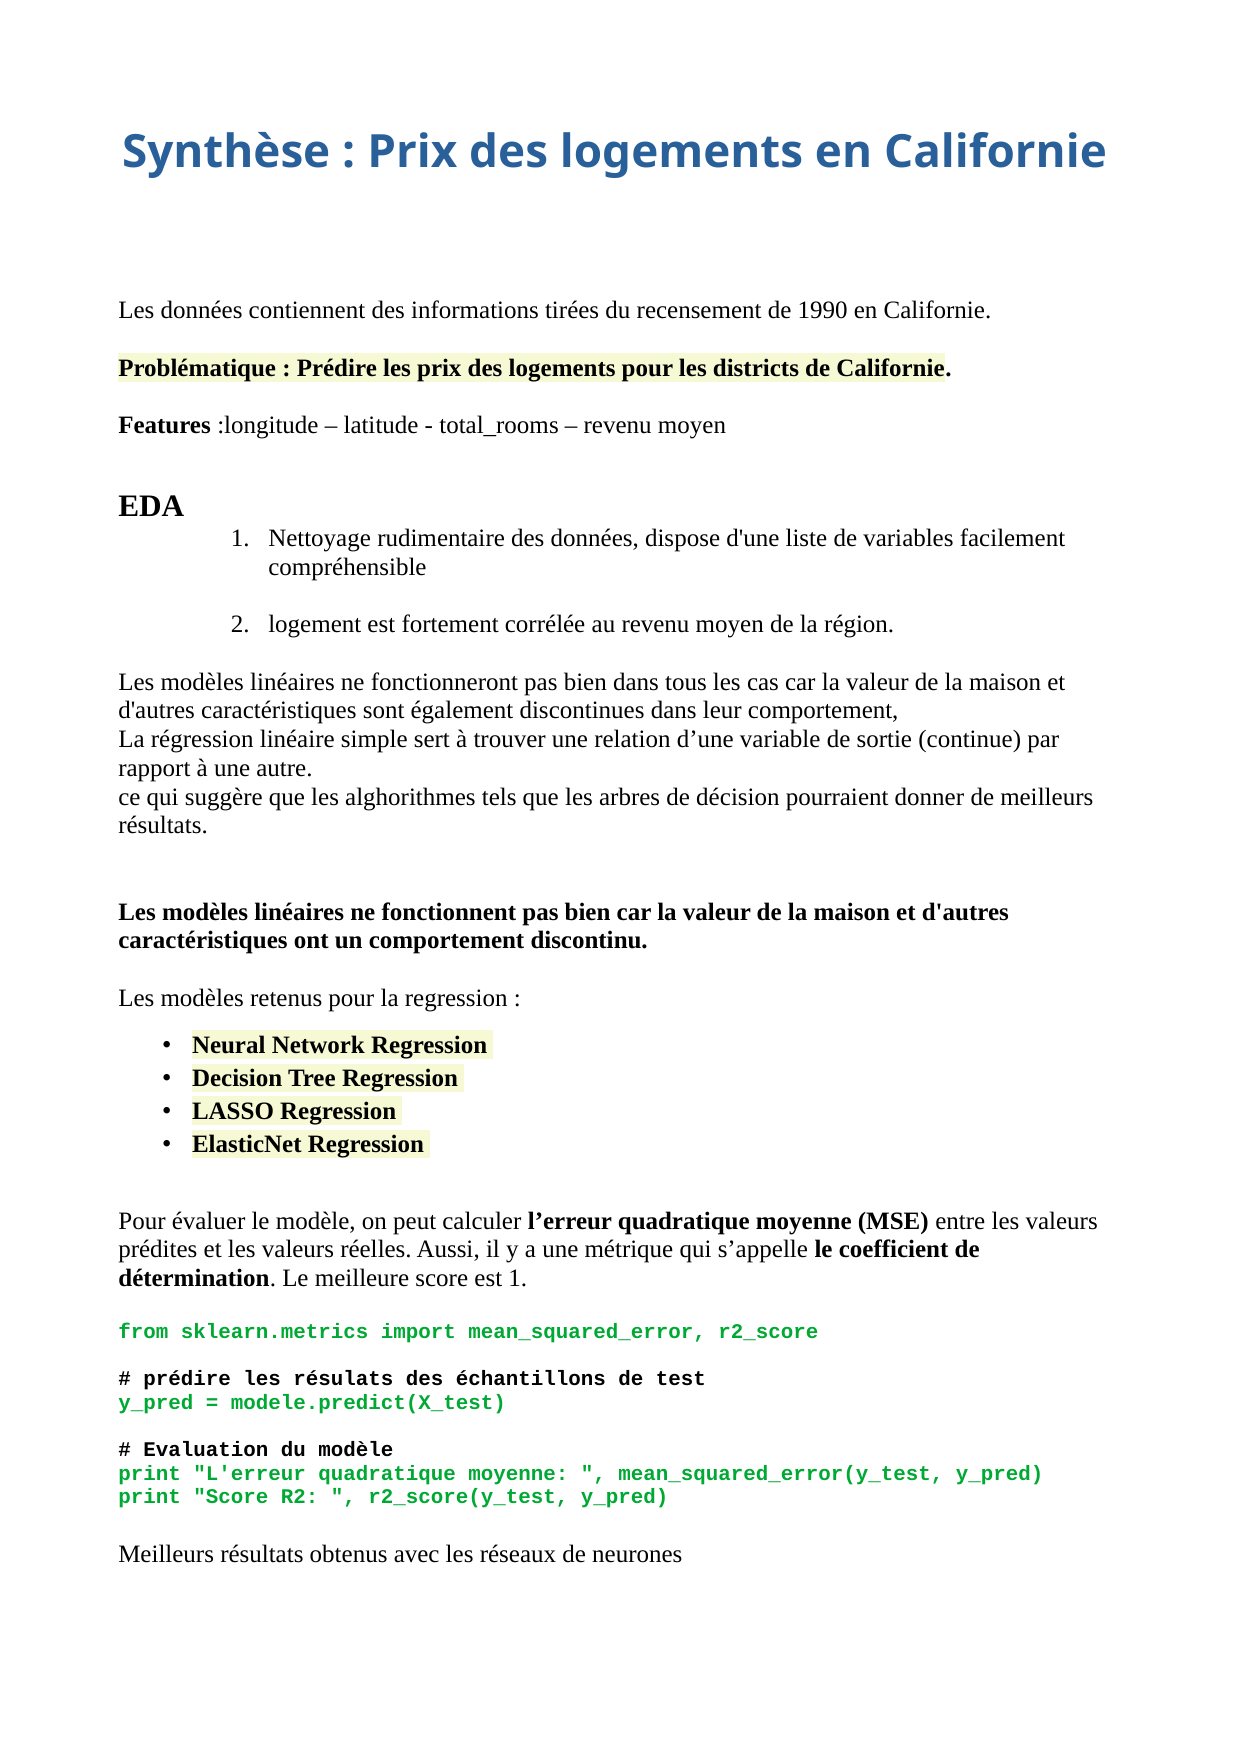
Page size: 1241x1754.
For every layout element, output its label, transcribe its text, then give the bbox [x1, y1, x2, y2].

text print "Score R2: ", r2_score(y_test, y_pred) [118, 1486, 1122, 1510]
text Synthèse : Prix des logements en Californie [118, 118, 1122, 181]
text Les modèles linéaires ne fonctionneront pas bien dans tous les cas car la valeur de la maison et d'autres caractéristiques sont également discontinues dans leur comportement, [118, 667, 1122, 724]
list Nettoyage rudimentaire des données, dispose d'une liste de variables facilement compréhensible [231, 523, 1122, 580]
text Pour évaluer le modèle, on peut calculer l’erreur quadratique moyenne (MSE) entre les valeurs prédites et les valeurs réelles. Aussi, il y a une métrique qui s’appelle le coefficient de détermination. Le meilleure score est 1. [118, 1206, 1122, 1292]
list LASSO Regression [162, 1096, 1122, 1125]
text Les modèles linéaires ne fonctionnent pas bien car la valeur de la maison et d'autres caractéristiques ont un comportement discontinu. [118, 897, 1122, 954]
text Meilleurs résultats obtenus avec les réseaux de neurones [118, 1539, 1122, 1568]
list Neural Network Regression [162, 1030, 1122, 1059]
text Problématique : Prédire les prix des logements pour les districts de Californie. [118, 353, 1122, 382]
text y_pred = modele.predict(X_test) [118, 1392, 1122, 1415]
text ce qui suggère que les alghorithmes tels que les arbres de décision pourraient donner de meilleurs résultats. [118, 782, 1122, 839]
text Features :longitude – latitude - total_rooms – revenu moyen [118, 411, 1122, 439]
text # Evaluation du modèle [118, 1439, 1122, 1463]
list logement est fortement corrélée au revenu moyen de la région. [231, 609, 1122, 638]
text # prédire les résulats des échantillons de test [118, 1368, 1122, 1392]
text from sklearn.metrics import mean_squared_error, r2_score [118, 1321, 1122, 1344]
list ElasticNet Regression [162, 1129, 1122, 1158]
text print "L'erreur quadratique moyenne: ", mean_squared_error(y_test, y_pred) [118, 1463, 1122, 1486]
list Decision Tree Regression [162, 1063, 1122, 1092]
text La régression linéaire simple sert à trouver une relation d’une variable de sortie (continue) par rapport à une autre. [118, 724, 1122, 782]
text Les données contiennent des informations tirées du recensement de 1990 en Californie. [118, 296, 1122, 324]
text EDA [118, 487, 1122, 523]
text Les modèles retenus pour la regression : [118, 983, 1122, 1012]
